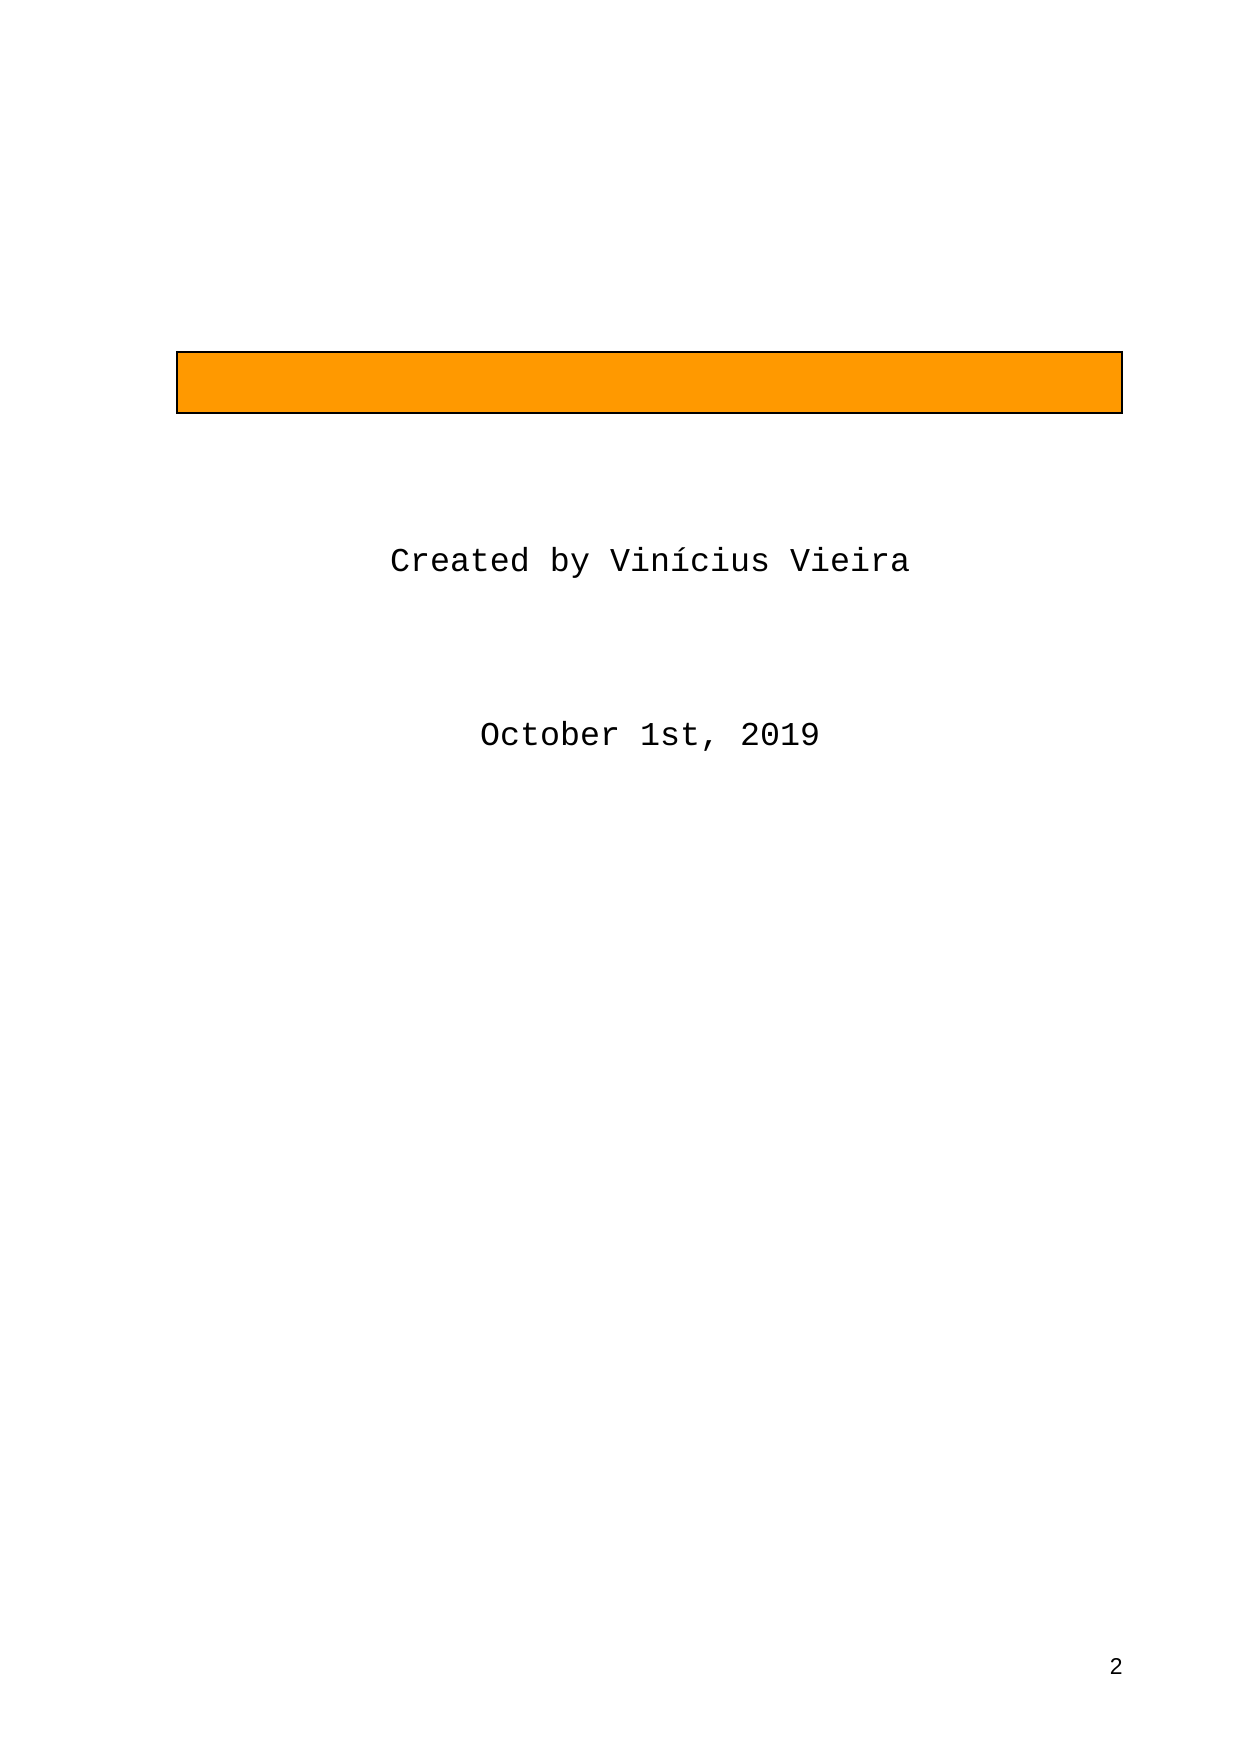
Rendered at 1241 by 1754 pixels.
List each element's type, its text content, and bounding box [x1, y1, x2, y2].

table_header [178, 353, 1121, 412]
text October 1st, 2019 [177, 718, 1122, 756]
text Created by Vinícius Vieira [177, 544, 1122, 582]
